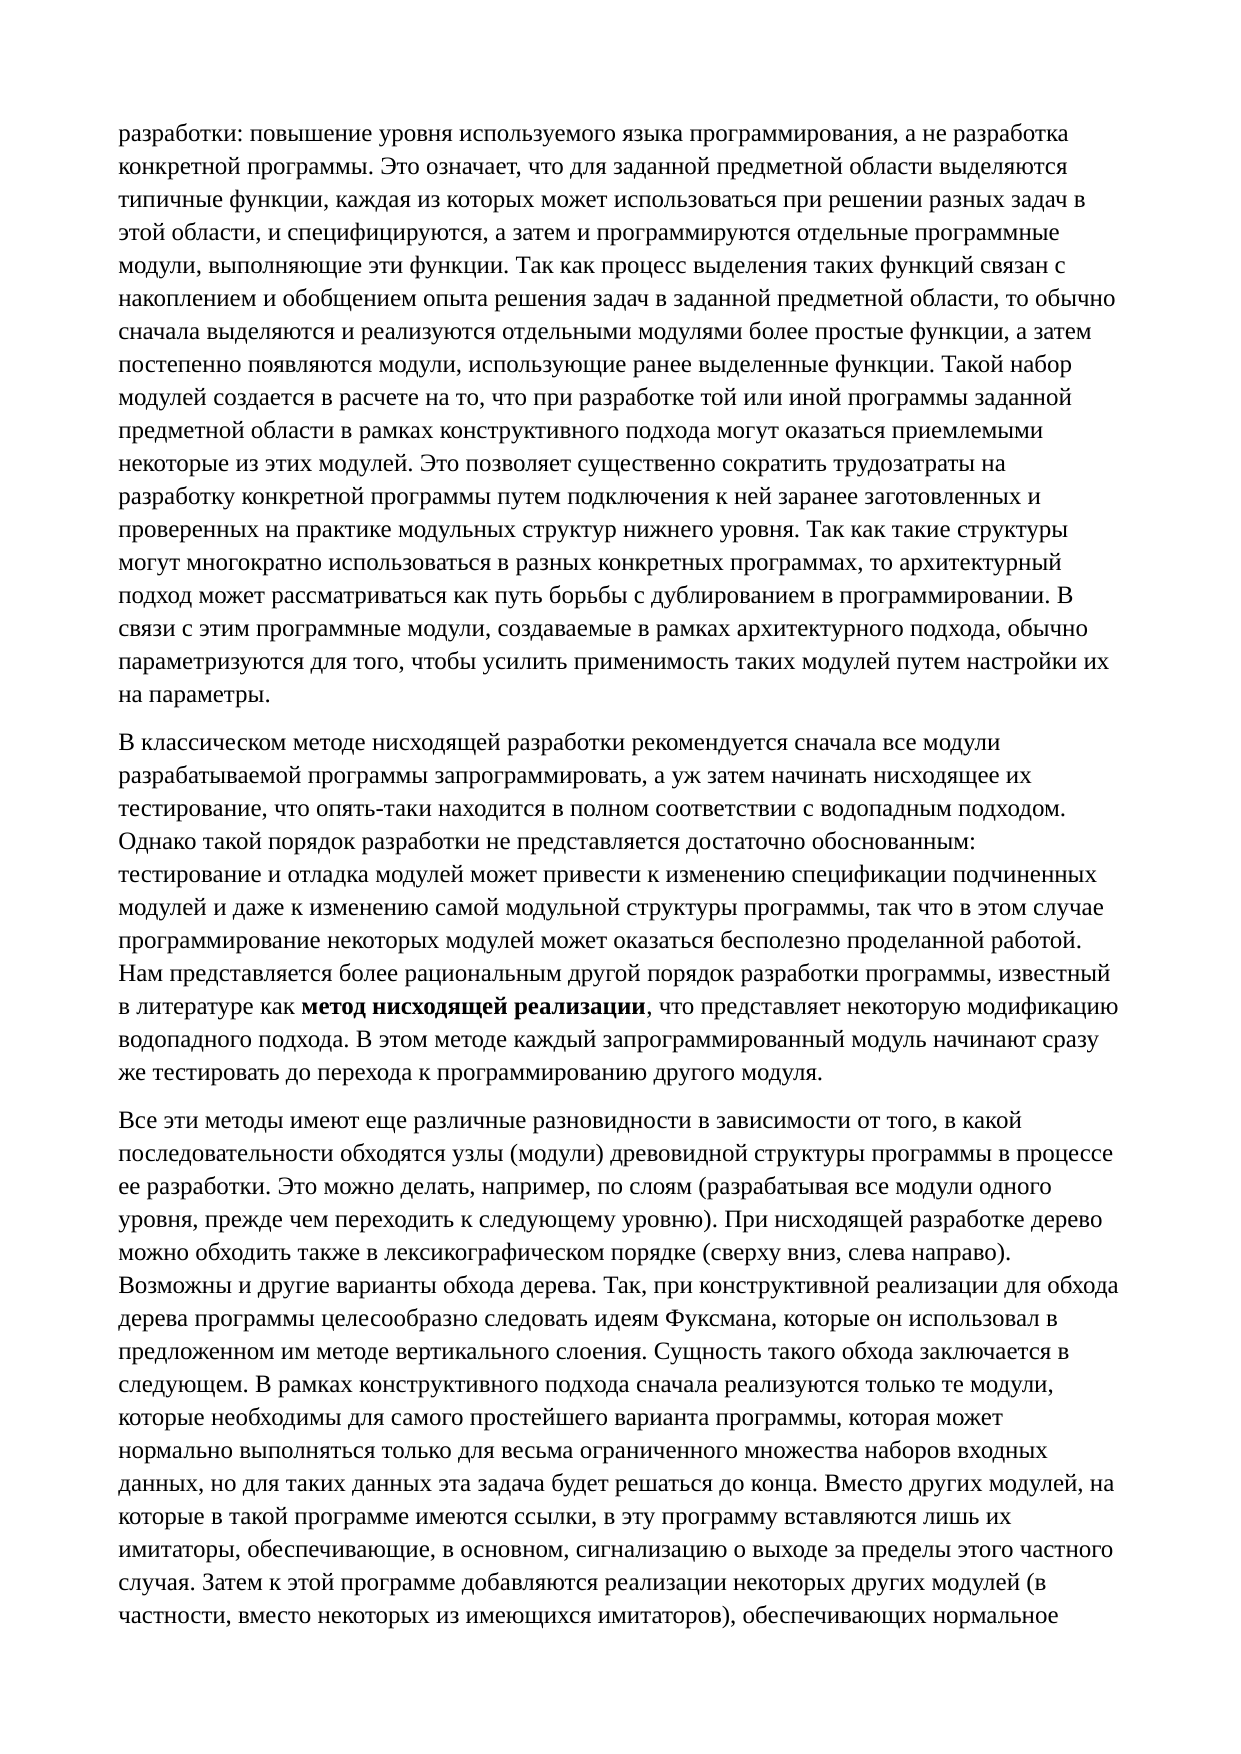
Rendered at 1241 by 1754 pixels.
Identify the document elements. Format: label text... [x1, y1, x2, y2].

text Все эти методы имеют еще различные разновидности в зависимости от того, в какой последовательности обходятся узлы (модули) древовидной структуры программы в процессе ее разработки. Это можно делать, например, по слоям (разрабатывая все модули одного уровня, прежде чем переходить к следующему уровню). При нисходящей разработке дерево можно обходить также в лексикографическом порядке (сверху вниз, слева направо). Возможны и другие варианты обхода дерева. Так, при конструктивной реализации для обхода дерева программы целесообразно следовать идеям Фуксмана, которые он использовал в предложенном им методе вертикального слоения. Сущность такого обхода заключается в следующем. В рамках конструктивного подхода сначала реализуются только те модули, которые необходимы для самого простейшего варианта программы, которая может нормально выполняться только для весьма ограниченного множества наборов входных данных, но для таких данных эта задача будет решаться до конца. Вместо других модулей, на которые в такой программе имеются ссылки, в эту программу вставляются лишь их имитаторы, обеспечивающие, в основном, сигнализацию о выходе за пределы этого частного случая. Затем к этой программе добавляются реализации некоторых других модулей (в частности, вместо некоторых из имеющихся имитаторов), обеспечивающих нормальное [118, 1105, 1122, 1629]
text В классическом методе нисходящей разработки рекомендуется сначала все модули разрабатываемой программы запрограммировать, а уж затем начинать нисходящее их тестирование, что опять-таки находится в полном соответствии с водопадным подходом. Однако такой порядок разработки не представляется достаточно обоснованным: тестирование и отладка модулей может привести к изменению спецификации подчиненных модулей и даже к изменению самой модульной структуры программы, так что в этом случае программирование некоторых модулей может оказаться бесполезно проделанной работой. Нам представляется более рациональным другой порядок разработки программы, известный в литературе как метод нисходящей реализации, что представляет некоторую модификацию водопадного подхода. В этом методе каждый запрограммированный модуль начинают сразу же тестировать до перехода к программированию другого модуля. [118, 727, 1122, 1086]
text разработки: повышение уровня используемого языка программирования, а не разработка конкретной программы. Это означает, что для заданной предметной области выделяются типичные функции, каждая из которых может использоваться при решении разных задач в этой области, и специфицируются, а затем и программируются отдельные программные модули, выполняющие эти функции. Так как процесс выделения таких функций связан с накоплением и обобщением опыта решения задач в заданной предметной области, то обычно сначала выделяются и реализуются отдельными модулями более простые функции, а затем постепенно появляются модули, использующие ранее выделенные функции. Такой набор модулей создается в расчете на то, что при разработке той или иной программы заданной предметной области в рамках конструктивного подхода могут оказаться приемлемыми некоторые из этих модулей. Это позволяет существенно сократить трудозатраты на разработку конкретной программы путем подключения к ней заранее заготовленных и проверенных на практике модульных структур нижнего уровня. Так как такие структуры могут многократно использоваться в разных конкретных программах, то архитектурный подход может рассматриваться как путь борьбы с дублированием в программировании. В связи с этим программные модули, создаваемые в рамках архитектурного подхода, обычно параметризуются для того, чтобы усилить применимость таких модулей путем настройки их на параметры. [118, 118, 1122, 708]
